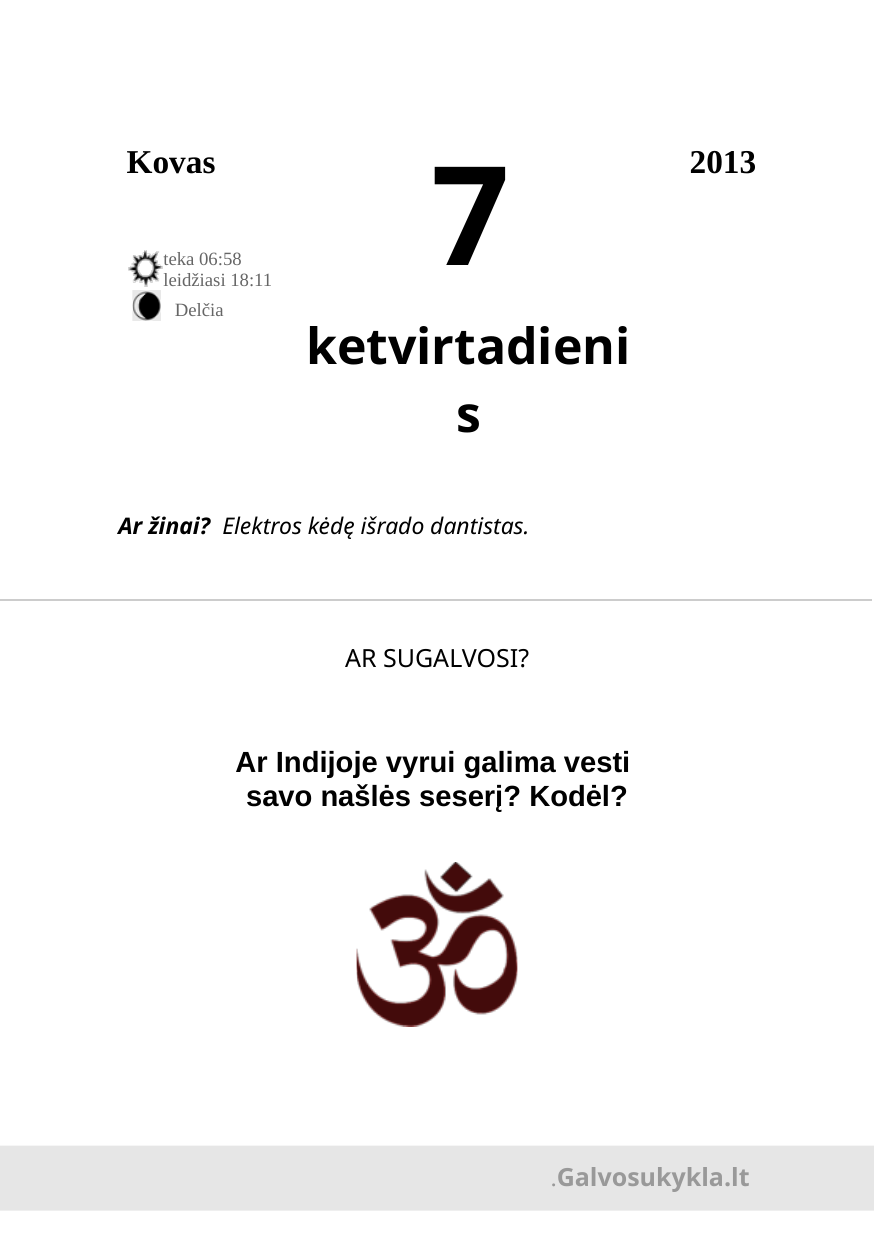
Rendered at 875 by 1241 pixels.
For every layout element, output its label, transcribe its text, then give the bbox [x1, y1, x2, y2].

text Ar žinai? Elektros kėdę išrado dantistas. [118, 510, 756, 541]
table_header Delčia [118, 288, 298, 448]
picture [356, 862, 518, 1027]
text AR SUGALVOSI? [118, 641, 756, 675]
table_header 2013 [638, 118, 756, 448]
table_header Kovas teka 06:58 leidžiasi 18:11 [118, 118, 298, 287]
table_header 7 ketvirtadienis [299, 118, 638, 448]
subtitle Ar Indijoje vyrui galima vesti savo našlės seserį? Kodėl? [118, 745, 756, 812]
